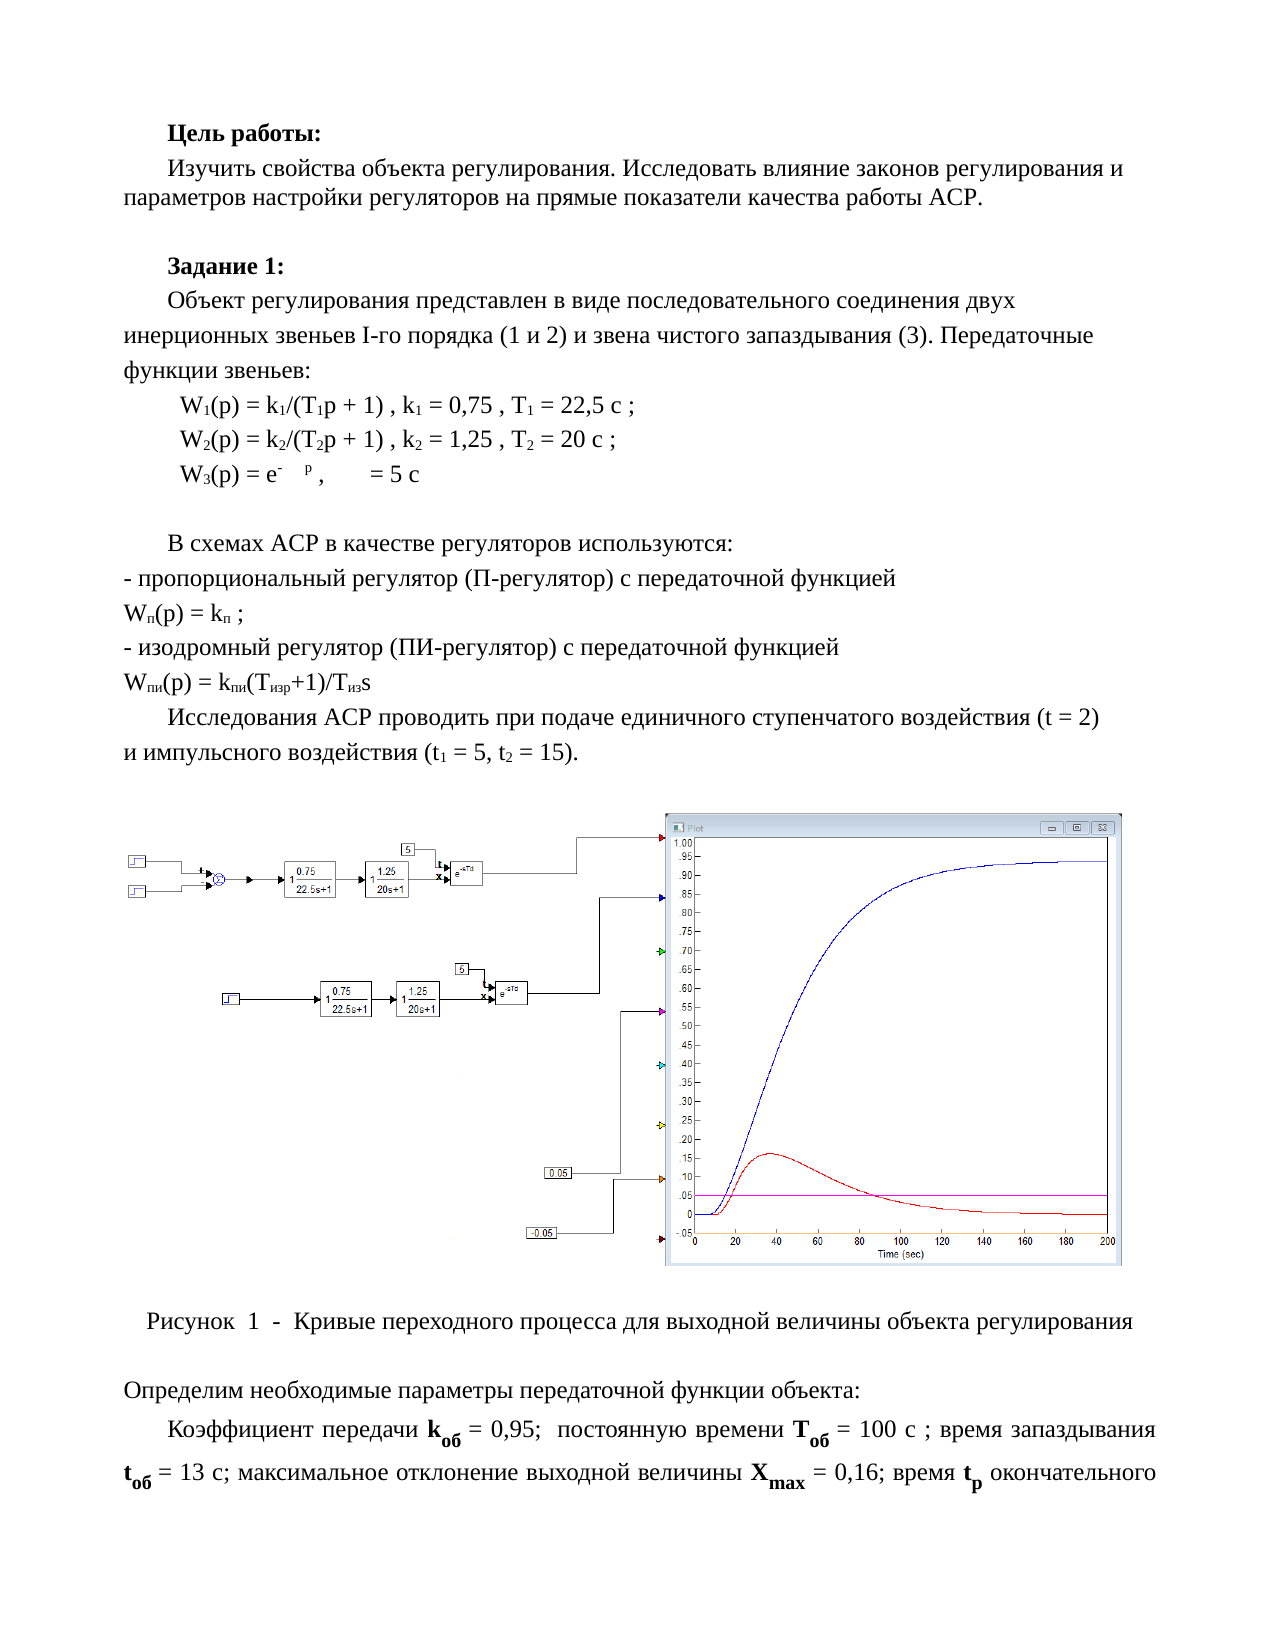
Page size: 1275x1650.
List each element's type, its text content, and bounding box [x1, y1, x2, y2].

text W3(p) = e-p , = 5 с [123, 459, 1156, 488]
text - пропорциональный регулятор (П-регулятор) с передаточной функцией [123, 563, 1156, 592]
text - изодромный регулятор (ПИ-регулятор) с передаточной функцией [123, 632, 1156, 661]
text инерционных звеньев I-го порядка (1 и 2) и звена чистого запаздывания (3). Передаточные [123, 320, 1156, 349]
text функции звеньев: [123, 355, 1156, 384]
text Wпи(p) = kпи(Tизp+1)/Tизs [123, 667, 1156, 696]
text W2(p) = k2/(T2p + 1) , k2 = 1,25 , T2 = 20 с ; [123, 424, 1156, 453]
text и импульсного воздействия (t1 = 5, t2 = 15). [123, 737, 1156, 765]
picture [120, 806, 1159, 1266]
text Исследования АСР проводить при подаче единичного ступенчатого воздействия (t = 2) [123, 702, 1156, 731]
text Коэффициент передачи kоб = 0,95; постоянную времени Tоб = 100 с ; время запаздывания tоб = 13 с; максимальное отклонение выходной величины Xmax = 0,16; время tр окончательного [123, 1414, 1156, 1494]
text Объект регулирования представлен в виде последовательного соединения двух [123, 286, 1156, 314]
text Определим необходимые параметры передаточной функции объекта: [123, 1375, 1156, 1404]
text W1(p) = k1/(T1p + 1) , k1 = 0,75 , T1 = 22,5 с ; [123, 390, 1156, 418]
text Задание 1: [123, 251, 1156, 280]
text Рисунок 1 - Кривые переходного процесса для выходной величины объекта регулирования [123, 1306, 1156, 1334]
text Цель работы: [123, 118, 1156, 147]
text В схемах АСР в качестве регуляторов используются: [123, 528, 1156, 557]
text Wп(p) = kп ; [123, 598, 1156, 627]
text Изучить свойства объекта регулирования. Исследовать влияние законов регулирования и параметров настройки регуляторов на прямые показатели качества работы АСР. [123, 153, 1156, 210]
